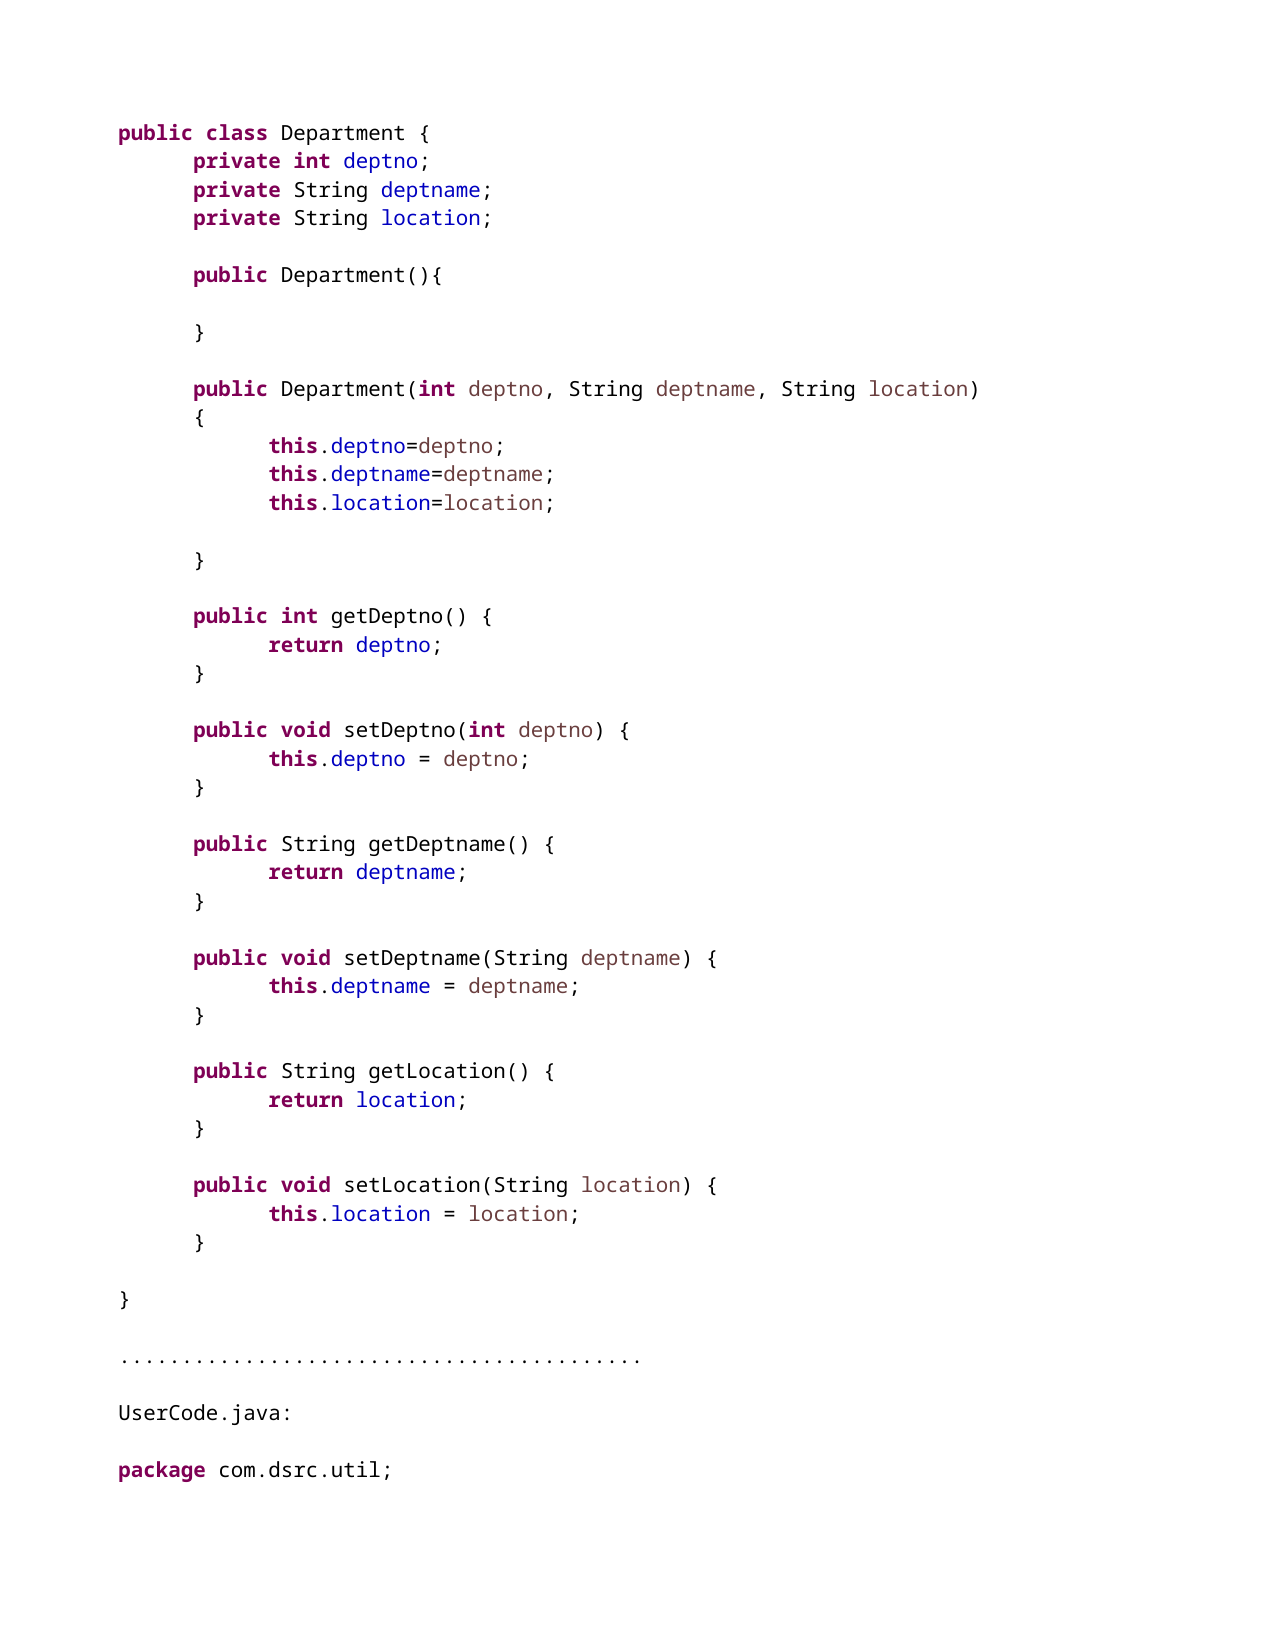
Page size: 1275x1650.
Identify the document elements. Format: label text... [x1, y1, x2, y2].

text } [118, 1227, 1157, 1256]
text { [118, 402, 1157, 431]
text public void setLocation(String location) { [118, 1170, 1157, 1199]
text private int deptno; [118, 147, 1157, 175]
text } [118, 317, 1157, 346]
text } [118, 1284, 1157, 1312]
text } [118, 1000, 1157, 1028]
text } [118, 772, 1157, 801]
text this.deptname = deptname; [118, 971, 1157, 1000]
text return location; [118, 1085, 1157, 1113]
text } [118, 545, 1157, 573]
text } [118, 886, 1157, 914]
text } [118, 658, 1157, 687]
text return deptno; [118, 630, 1157, 658]
text public int getDeptno() { [118, 602, 1157, 630]
text public Department(int deptno, String deptname, String location) [118, 374, 1157, 402]
text public Department(){ [118, 260, 1157, 289]
text this.location=location; [118, 488, 1157, 516]
text public void setDeptno(int deptno) { [118, 715, 1157, 744]
text public void setDeptname(String deptname) { [118, 943, 1157, 971]
text public String getLocation() { [118, 1057, 1157, 1085]
text this.deptno = deptno; [118, 744, 1157, 772]
text public String getDeptname() { [118, 829, 1157, 857]
text return deptname; [118, 857, 1157, 886]
text .......................................... [118, 1341, 1157, 1369]
text private String deptname; [118, 175, 1157, 203]
text this.location = location; [118, 1199, 1157, 1227]
text } [118, 1113, 1157, 1142]
text this.deptname=deptname; [118, 459, 1157, 488]
text private String location; [118, 203, 1157, 232]
text public class Department { [118, 118, 1157, 147]
text this.deptno=deptno; [118, 431, 1157, 459]
text package com.dsrc.util; [118, 1455, 1157, 1483]
text UserCode.java: [118, 1398, 1157, 1426]
